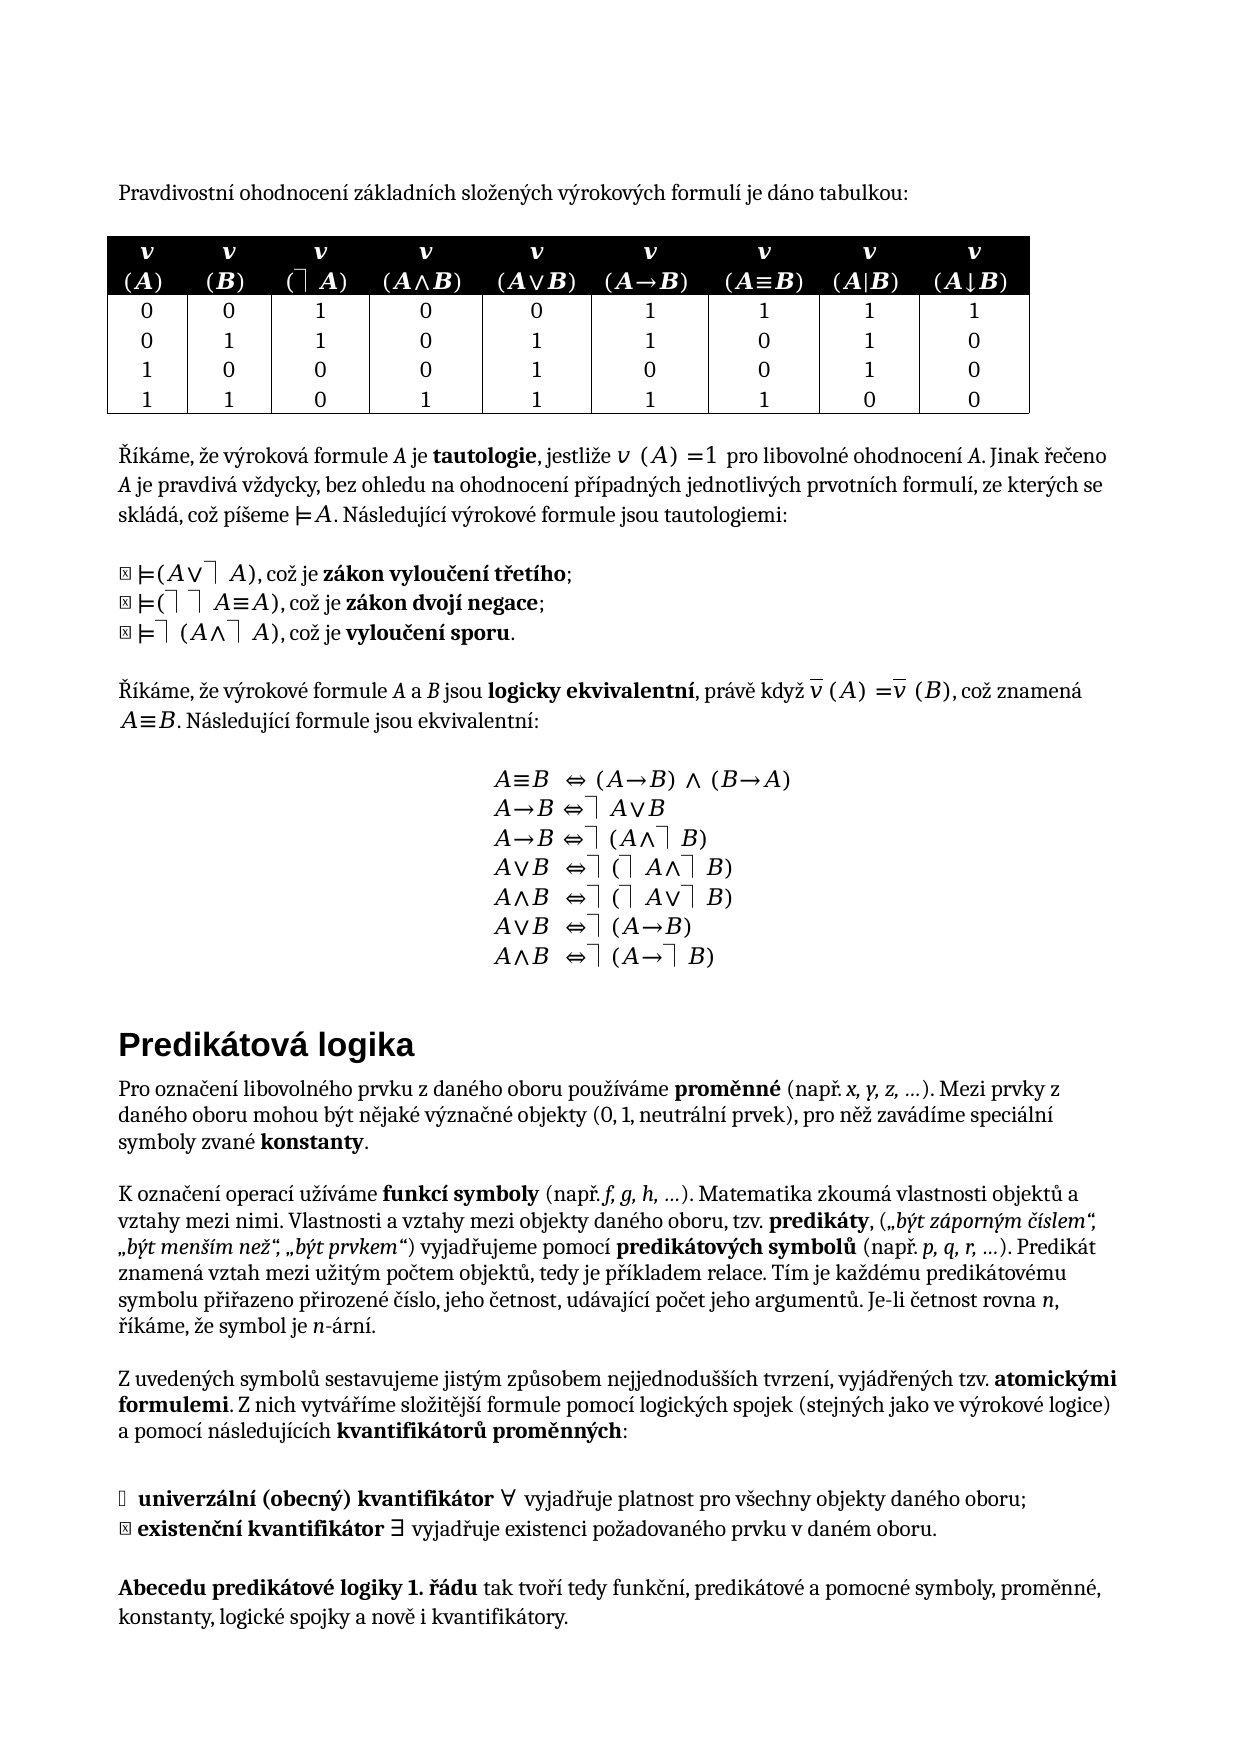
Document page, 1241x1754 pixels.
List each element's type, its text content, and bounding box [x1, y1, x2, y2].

table_header 𝒗 (⏋𝑨) [272, 237, 369, 295]
table_cell 0 [709, 325, 819, 354]
table_header 𝒗 (𝑨→𝑩) [592, 237, 708, 295]
text  existenční kvantifikátor ∃ vyjadřuje existenci požadovaného prvku v daném oboru. [118, 1513, 1122, 1542]
text K označení operací užíváme funkcí symboly (např. f, g, h, …). Matematika zkoumá vlastnosti objektů a vztahy mezi nimi. Vlastnosti a vztahy mezi objekty daného oboru, tzv. predikáty, („být záporným číslem“, „být menším než“, „být prvkem“) vyjadřujeme pomocí predikátových symbolů (např. p, q, r, …). Predikát znamená vztah mezi užitým počtem objektů, tedy je příkladem relace. Tím je každému predikátovému symbolu přiřazeno přirozené číslo, jeho četnost, udávající počet jeho argumentů. Je-li četnost rovna n, říkáme, že symbol je n-ární. [118, 1181, 1122, 1339]
table_cell 0 [188, 354, 271, 383]
table_header 𝒗 (𝑨) [108, 237, 187, 295]
table_cell 0 [370, 325, 482, 354]
table_cell 0 [483, 295, 591, 324]
text Pro označení libovolného prvku z daného oboru používáme proměnné (např. x, y, z, …). Mezi prvky z daného oboru mohou být nějaké význačné objekty (0, 1, neutrální prvek), pro něž zavádíme speciální symboly zvané konstanty. [118, 1076, 1122, 1155]
table_cell 0 [188, 295, 271, 324]
table_header 𝒗 (𝑨∧𝑩) [370, 237, 482, 295]
text Abecedu predikátové logiky 1. řádu tak tvoří tedy funkční, predikátové a pomocné symboly, proměnné, konstanty, logické spojky a nově i kvantifikátory. [118, 1572, 1122, 1631]
table_cell 1 [709, 384, 819, 413]
text 𝐴∨𝐵 ⇔⏋(⏋𝐴∧⏋𝐵) [492, 852, 1122, 882]
text 𝐴→𝐵 ⇔⏋(𝐴∧⏋𝐵) [492, 823, 1122, 852]
table_cell 1 [108, 384, 187, 413]
text Říkáme, že výrokové formule A a B jsou logicky ekvivalentní, právě když 𝑣 (𝐴) =𝑣 (𝐵), což znamená 𝐴≡𝐵. Následující formule jsou ekvivalentní: [118, 675, 1122, 734]
table_cell 0 [709, 354, 819, 383]
table_header 𝒗 (𝑩) [188, 237, 271, 295]
table_cell 0 [108, 295, 187, 324]
table_cell 1 [188, 384, 271, 413]
table_cell 0 [920, 354, 1029, 383]
table_cell 1 [820, 325, 919, 354]
table_cell 1 [272, 295, 369, 324]
text 𝐴∧𝐵 ⇔⏋(⏋𝐴∨⏋𝐵) [492, 882, 1122, 911]
table_header 𝒗 (𝑨≡𝑩) [709, 237, 819, 295]
table_header 𝒗 (𝑨∨𝑩) [483, 237, 591, 295]
table_cell 1 [709, 295, 819, 324]
table_cell 1 [820, 295, 919, 324]
text 𝐴≡𝐵 ⇔ (𝐴→𝐵) ∧ (𝐵→𝐴) [492, 764, 1122, 793]
table_cell 1 [483, 325, 591, 354]
table_cell 1 [592, 384, 708, 413]
table_cell 1 [592, 295, 708, 324]
table_header 𝒗 (𝑨|𝑩) [820, 237, 919, 295]
table_cell 1 [820, 354, 919, 383]
text 𝐴→𝐵 ⇔⏋𝐴∨𝐵 [492, 793, 1122, 823]
text  ⊨(𝐴∨⏋𝐴), což je zákon vyloučení třetího; [118, 557, 1122, 587]
table_cell 1 [370, 384, 482, 413]
table_cell 0 [108, 325, 187, 354]
table_cell 0 [920, 384, 1029, 413]
text 𝐴∧𝐵 ⇔⏋(𝐴→⏋𝐵) [492, 941, 1122, 970]
text  univerzální (obecný) kvantifikátor ∀ vyjadřuje platnost pro všechny objekty daného oboru; [118, 1483, 1122, 1513]
text  ⊨(⏋⏋𝐴≡𝐴), což je zákon dvojí negace; [118, 587, 1122, 616]
table_cell 0 [370, 354, 482, 383]
table_cell 0 [272, 384, 369, 413]
table_cell 1 [188, 325, 271, 354]
table_cell 0 [820, 384, 919, 413]
table_cell 1 [920, 295, 1029, 324]
table_cell 1 [592, 325, 708, 354]
text Z uvedených symbolů sestavujeme jistým způsobem nejjednodušších tvrzení, vyjádřených tzv. atomickými formulemi. Z nich vytváříme složitější formule pomocí logických spojek (stejných jako ve výrokové logice) a pomocí následujících kvantifikátorů proměnných: [118, 1366, 1122, 1445]
text  ⊨⏋(𝐴∧⏋𝐴), což je vyloučení sporu. [118, 616, 1122, 646]
table_cell 1 [483, 384, 591, 413]
table_header 𝒗 (𝑨↓𝑩) [920, 237, 1029, 295]
table_cell 0 [272, 354, 369, 383]
table_cell 1 [108, 354, 187, 383]
table_cell 1 [483, 354, 591, 383]
text Říkáme, že výroková formule A je tautologie, jestliže 𝑣 (𝐴) =1 pro libovolné ohodnocení A. Jinak řečeno A je pravdivá vždycky, bez ohledu na ohodnocení případných jednotlivých prvotních formulí, ze kterých se skládá, což píšeme ⊨𝐴. Následující výrokové formule jsou tautologiemi: [118, 439, 1122, 528]
text 𝐴∨𝐵 ⇔⏋(𝐴→𝐵) [492, 911, 1122, 941]
table_cell 0 [920, 325, 1029, 354]
table_cell 0 [592, 354, 708, 383]
table_cell 0 [370, 295, 482, 324]
table_cell 1 [272, 325, 369, 354]
text Pravdivostní ohodnocení základních složených výrokových formulí je dáno tabulkou: [118, 177, 1122, 207]
subtitle Predikátová logika [118, 1024, 1122, 1063]
